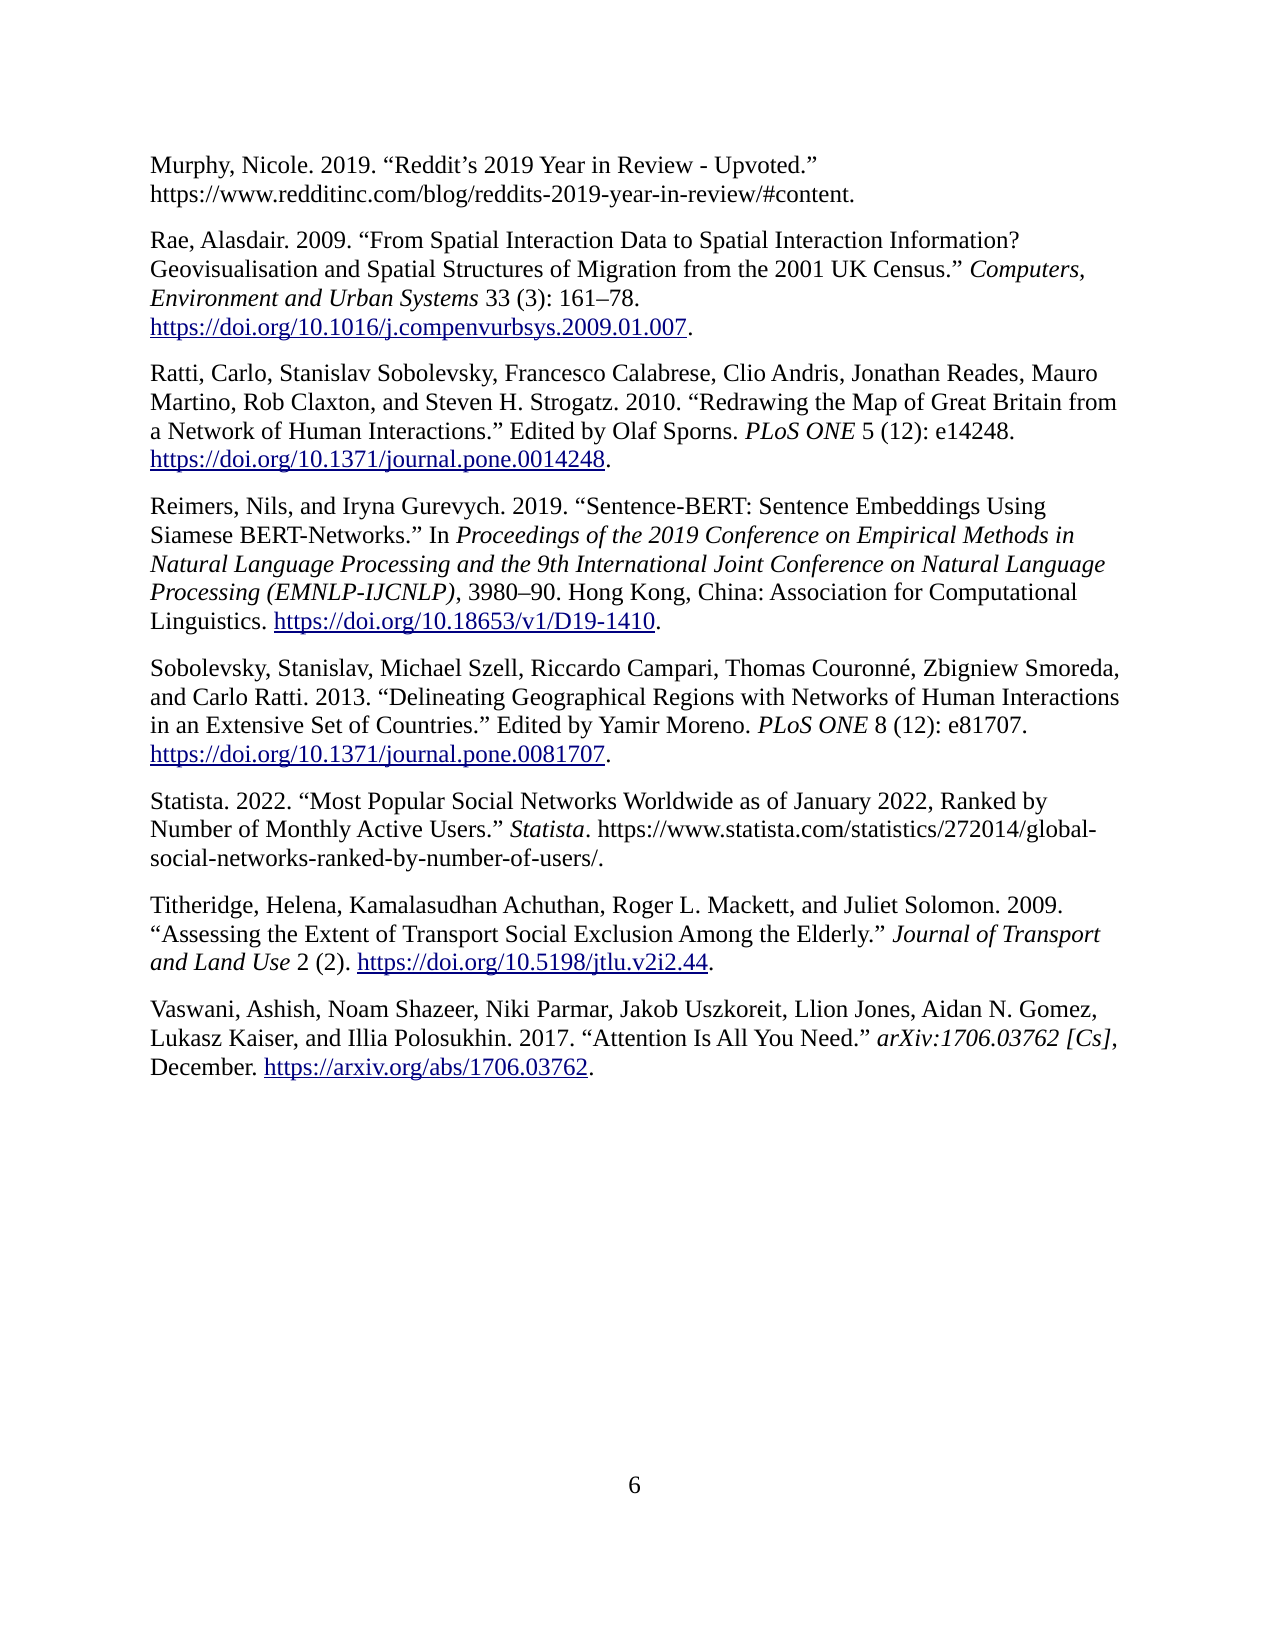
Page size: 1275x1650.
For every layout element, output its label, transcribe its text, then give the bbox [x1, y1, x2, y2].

text Sobolevsky, Stanislav, Michael Szell, Riccardo Campari, Thomas Couronné, Zbigniew Smoreda, and Carlo Ratti. 2013. “Delineating Geographical Regions with Networks of Human Interactions in an Extensive Set of Countries.” Edited by Yamir Moreno. PLoS ONE 8 (12): e81707. https://doi.org/10.1371/journal.pone.0081707. [150, 653, 1125, 768]
text Statista. 2022. “Most Popular Social Networks Worldwide as of January 2022, Ranked by Number of Monthly Active Users.” Statista. https://www.statista.com/statistics/272014/global-social-networks-ranked-by-number-of-users/. [150, 786, 1125, 872]
text Vaswani, Ashish, Noam Shazeer, Niki Parmar, Jakob Uszkoreit, Llion Jones, Aidan N. Gomez, Lukasz Kaiser, and Illia Polosukhin. 2017. “Attention Is All You Need.” arXiv:1706.03762 [Cs], December. https://arxiv.org/abs/1706.03762. [150, 994, 1125, 1080]
text Reimers, Nils, and Iryna Gurevych. 2019. “Sentence-BERT: Sentence Embeddings Using Siamese BERT-Networks.” In Proceedings of the 2019 Conference on Empirical Methods in Natural Language Processing and the 9th International Joint Conference on Natural Language Processing (EMNLP-IJCNLP), 3980–90. Hong Kong, China: Association for Computational Linguistics. https://doi.org/10.18653/v1/D19-1410. [150, 491, 1125, 635]
text Murphy, Nicole. 2019. “Reddit’s 2019 Year in Review - Upvoted.” https://www.redditinc.com/blog/reddits-2019-year-in-review/#content. [150, 150, 1125, 207]
text Rae, Alasdair. 2009. “From Spatial Interaction Data to Spatial Interaction Information? Geovisualisation and Spatial Structures of Migration from the 2001 UK Census.” Computers, Environment and Urban Systems 33 (3): 161–78. https://doi.org/10.1016/j.compenvurbsys.2009.01.007. [150, 225, 1125, 340]
text Titheridge, Helena, Kamalasudhan Achuthan, Roger L. Mackett, and Juliet Solomon. 2009. “Assessing the Extent of Transport Social Exclusion Among the Elderly.” Journal of Transport and Land Use 2 (2). https://doi.org/10.5198/jtlu.v2i2.44. [150, 890, 1125, 976]
text Ratti, Carlo, Stanislav Sobolevsky, Francesco Calabrese, Clio Andris, Jonathan Reades, Mauro Martino, Rob Claxton, and Steven H. Strogatz. 2010. “Redrawing the Map of Great Britain from a Network of Human Interactions.” Edited by Olaf Sporns. PLoS ONE 5 (12): e14248. https://doi.org/10.1371/journal.pone.0014248. [150, 358, 1125, 473]
